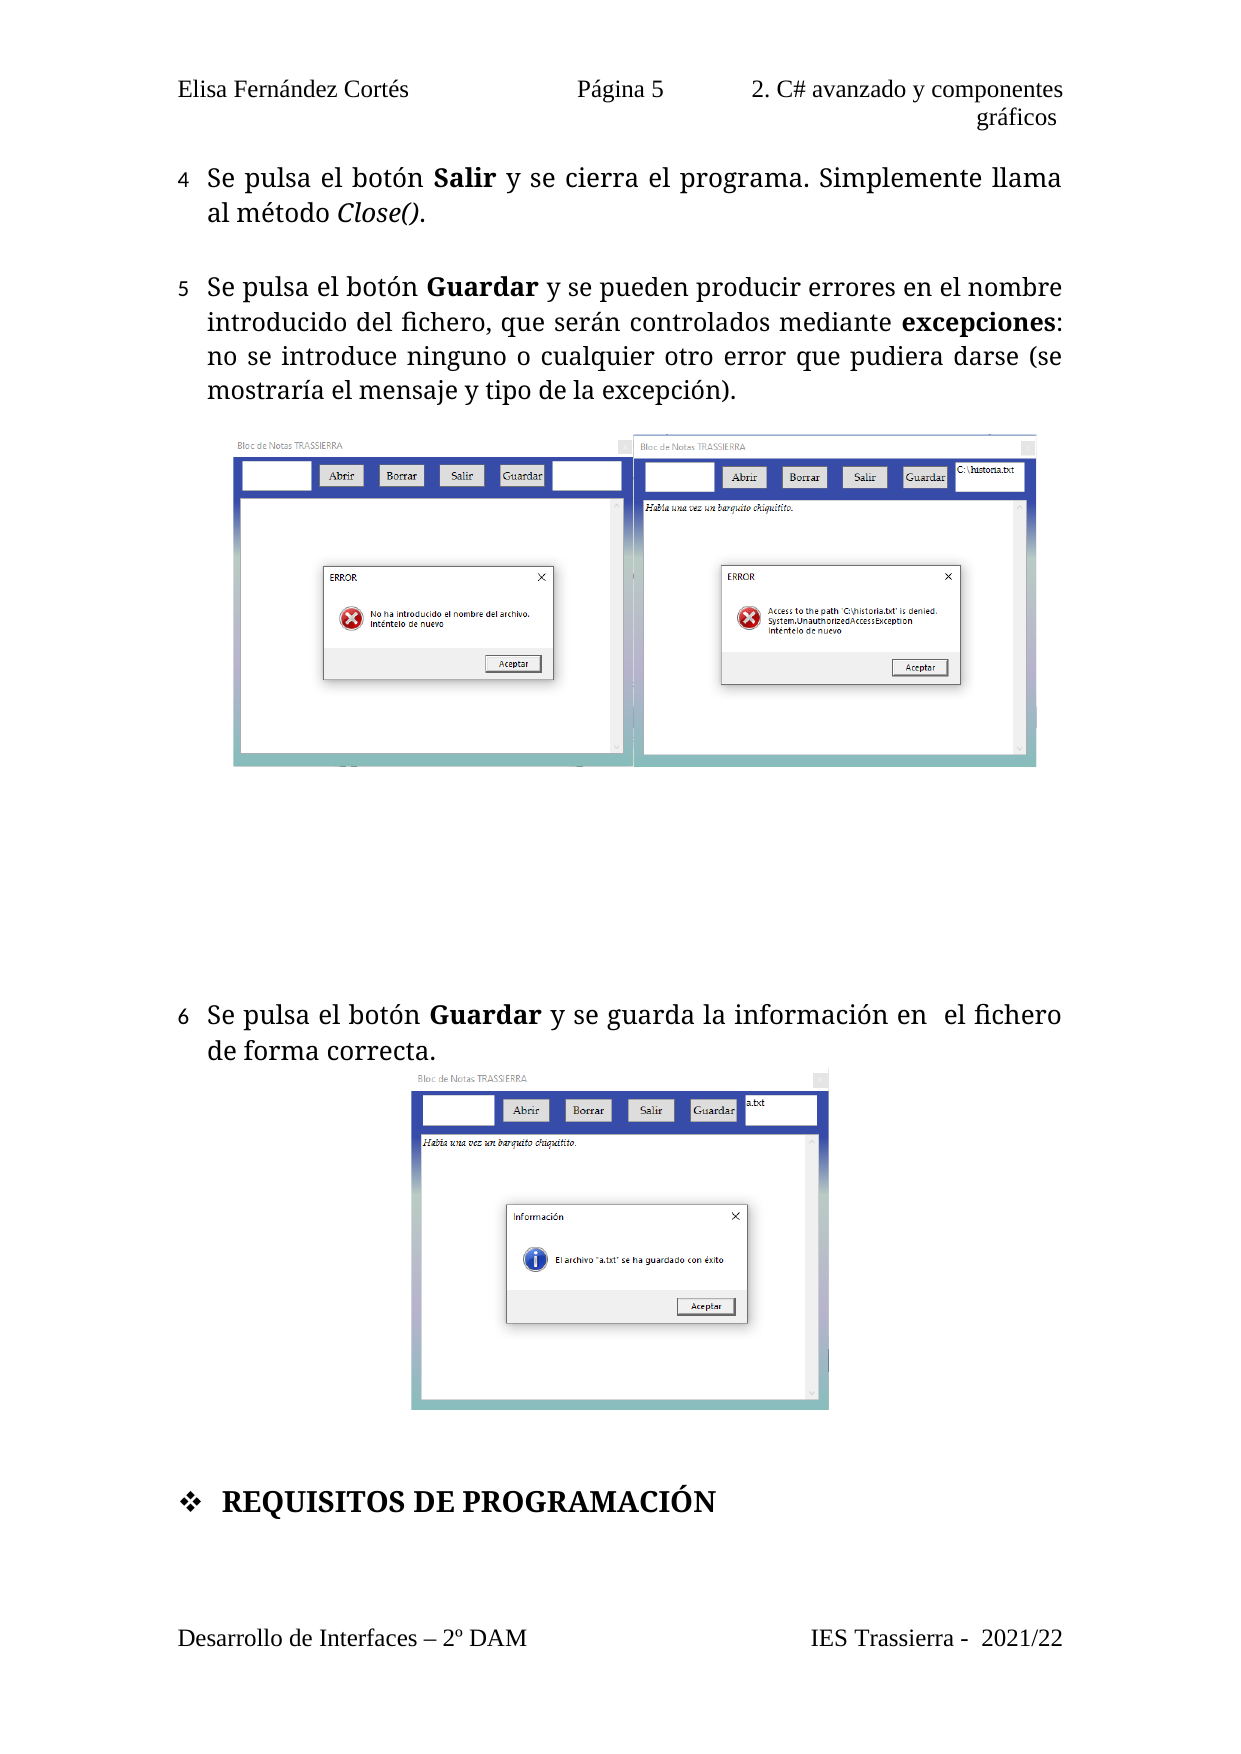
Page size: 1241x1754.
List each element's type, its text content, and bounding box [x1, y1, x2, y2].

picture [411, 1067, 829, 1410]
list REQUISITOS DE PROGRAMACIÓN [177, 1481, 1063, 1521]
list Se pulsa el botón Salir y se cierra el programa. Simplemente llama al método Close(). [177, 159, 1063, 230]
list Se pulsa el botón Guardar y se pueden producir errores en el nombre introducido del fichero, que serán controlados mediante excepciones: no se introduce ninguno o cualquier otro error que pudiera darse (se mostraría el mensaje y tipo de la excepción). [177, 269, 1063, 406]
list Se pulsa el botón Guardar y se guarda la información en el fichero de forma correcta. [177, 997, 1063, 1068]
picture [233, 434, 1037, 767]
